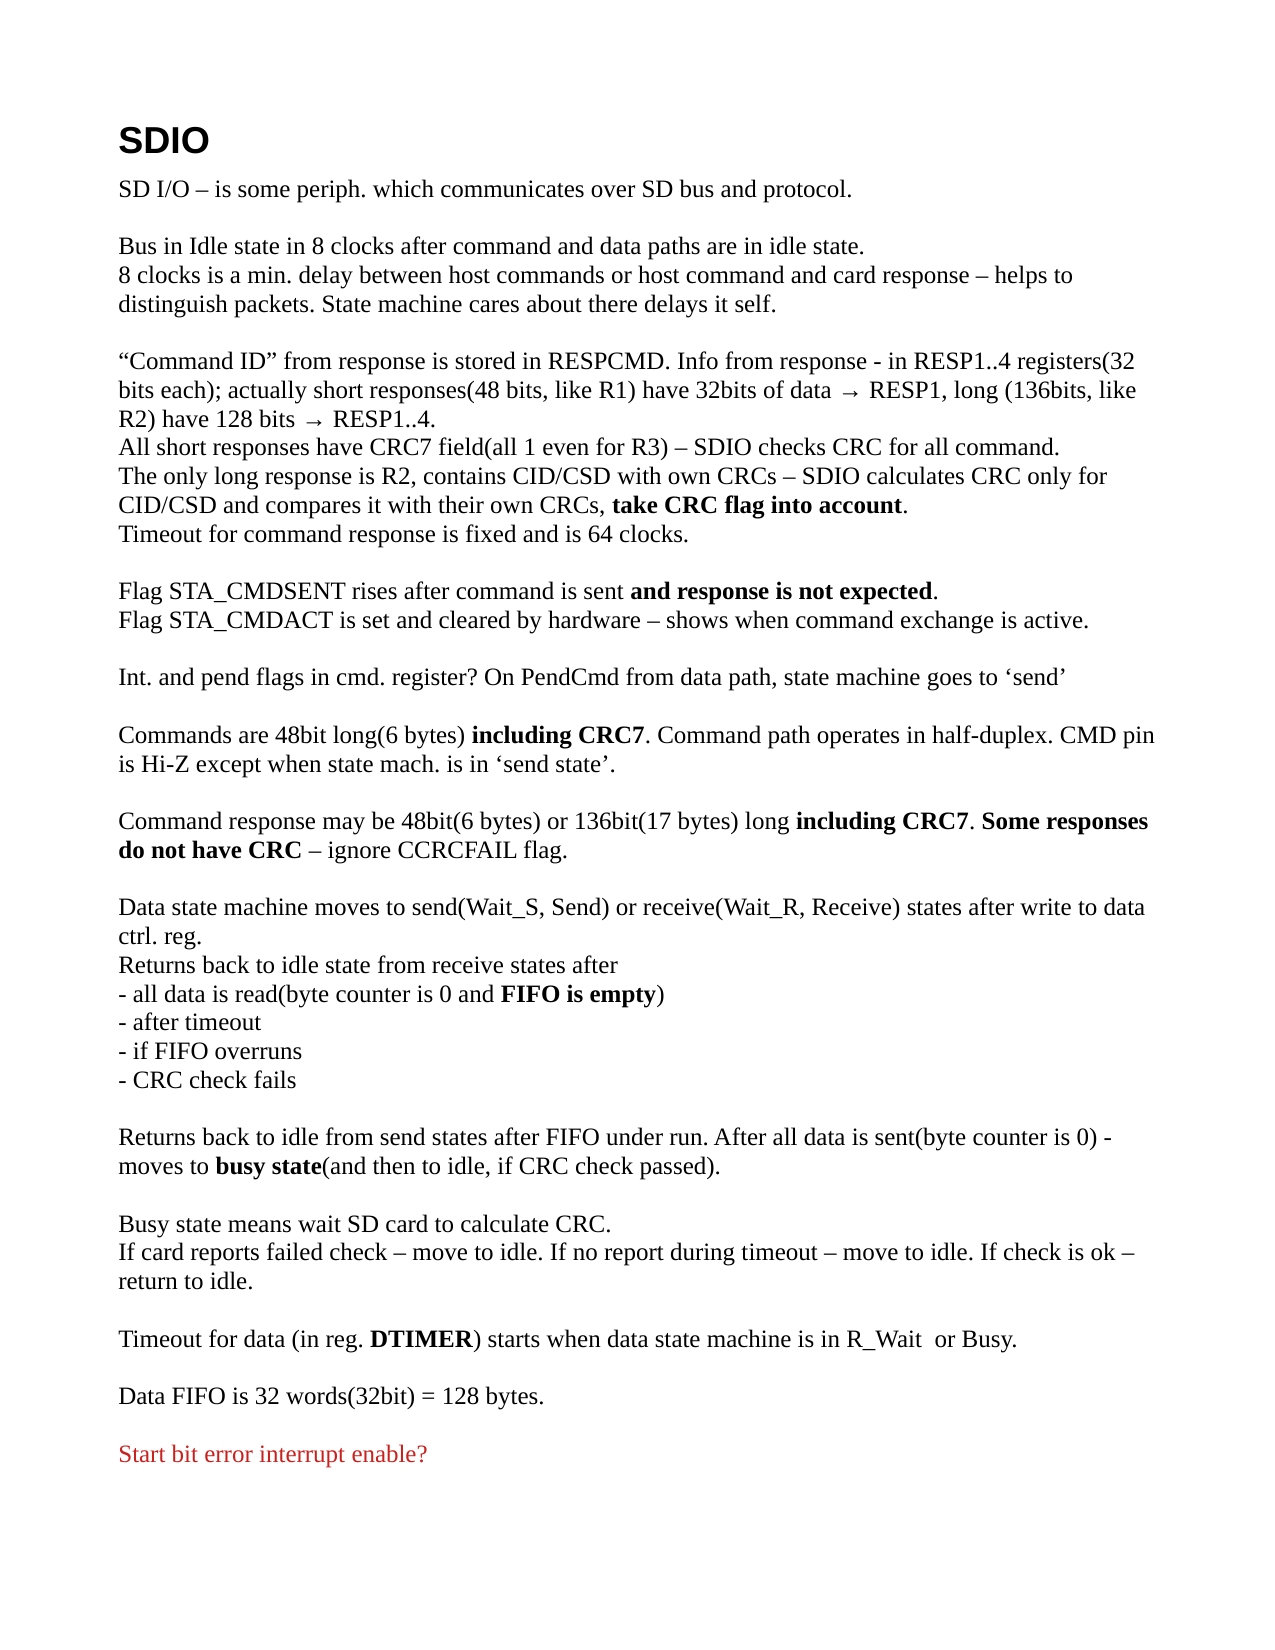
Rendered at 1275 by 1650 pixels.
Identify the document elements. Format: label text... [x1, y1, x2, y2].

text Busy state means wait SD card to calculate CRC. [118, 1209, 1157, 1237]
text The only long response is R2, contains CID/CSD with own CRCs – SDIO calculates CRC only for CID/CSD and compares it with their own CRCs, take CRC flag into account. [118, 461, 1157, 519]
text Bus in Idle state in 8 clocks after command and data paths are in idle state. [118, 231, 1157, 260]
text Flag STA_CMDACT is set and cleared by hardware – shows when command exchange is active. [118, 605, 1157, 634]
text - all data is read(byte counter is 0 and FIFO is empty) [118, 979, 1157, 1007]
text Timeout for data (in reg. DTIMER) starts when data state machine is in R_Wait or Busy. [118, 1324, 1157, 1352]
text Int. and pend flags in cmd. register? On PendCmd from data path, state machine goes to ‘send’ [118, 662, 1157, 691]
text - after timeout [118, 1007, 1157, 1036]
text SD I/O – is some periph. which communicates over SD bus and protocol. [118, 174, 1157, 202]
text Returns back to idle state from receive states after [118, 950, 1157, 979]
text Returns back to idle from send states after FIFO under run. After all data is sent(byte counter is 0) - moves to busy state(and then to idle, if CRC check passed). [118, 1122, 1157, 1180]
text “Command ID” from response is stored in RESPCMD. Info from response - in RESP1..4 registers(32 bits each); actually short responses(48 bits, like R1) have 32bits of data → RESP1, long (136bits, like R2) have 128 bits → RESP1..4. [118, 346, 1157, 432]
text Commands are 48bit long(6 bytes) including CRC7. Command path operates in half-duplex. CMD pin is Hi-Z except when state mach. is in ‘send state’. [118, 720, 1157, 777]
text - if FIFO overruns [118, 1036, 1157, 1065]
text If card reports failed check – move to idle. If no report during timeout – move to idle. If check is ok – return to idle. [118, 1237, 1157, 1295]
text Start bit error interrupt enable? [118, 1439, 1157, 1467]
text Command response may be 48bit(6 bytes) or 136bit(17 bytes) long including CRC7. Some responses do not have CRC – ignore CCRCFAIL flag. [118, 806, 1157, 864]
text Data FIFO is 32 words(32bit) = 128 bytes. [118, 1381, 1157, 1410]
text - CRC check fails [118, 1065, 1157, 1094]
text All short responses have CRC7 field(all 1 even for R3) – SDIO checks CRC for all command. [118, 432, 1157, 461]
text Timeout for command response is fixed and is 64 clocks. [118, 519, 1157, 547]
text Data state machine moves to send(Wait_S, Send) or receive(Wait_R, Receive) states after write to data ctrl. reg. [118, 892, 1157, 950]
subtitle SDIO [118, 118, 1157, 161]
text Flag STA_CMDSENT rises after command is sent and response is not expected. [118, 576, 1157, 605]
text 8 clocks is a min. delay between host commands or host command and card response – helps to distinguish packets. State machine cares about there delays it self. [118, 260, 1157, 317]
